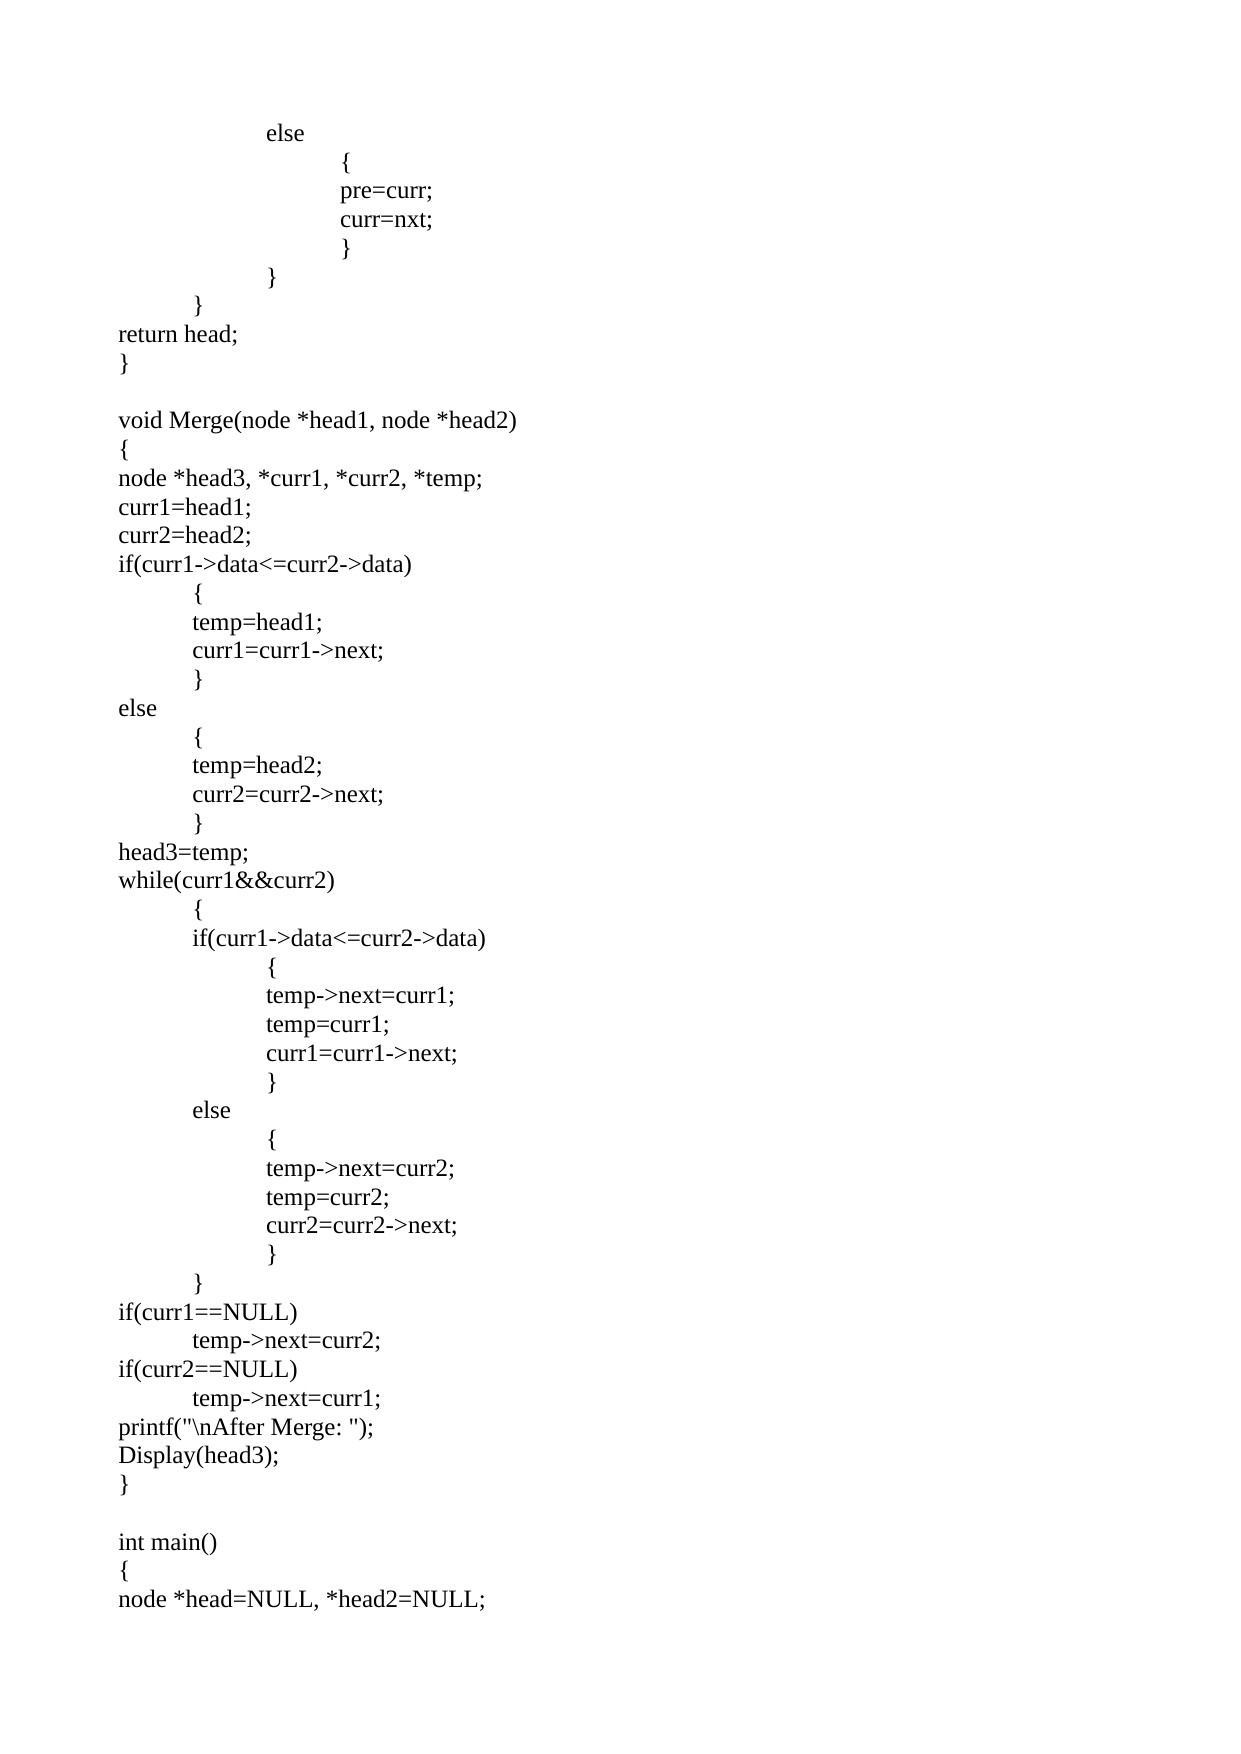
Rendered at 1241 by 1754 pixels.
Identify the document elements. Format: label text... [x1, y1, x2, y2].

text temp=head1; [118, 607, 1122, 636]
text temp->next=curr2; [118, 1153, 1122, 1182]
text { [118, 722, 1122, 751]
text else [118, 118, 1122, 147]
text Display(head3); [118, 1441, 1122, 1469]
text temp->next=curr1; [118, 981, 1122, 1009]
text return head; [118, 319, 1122, 348]
text while(curr1&&curr2) [118, 866, 1122, 894]
text temp=curr1; [118, 1009, 1122, 1038]
text { [118, 952, 1122, 981]
text } [118, 1067, 1122, 1096]
text int main() [118, 1527, 1122, 1556]
text } [118, 1469, 1122, 1498]
text } [118, 664, 1122, 693]
text pre=curr; [118, 176, 1122, 204]
text if(curr1->data<=curr2->data) [118, 549, 1122, 578]
text else [118, 1096, 1122, 1124]
text } [118, 348, 1122, 377]
text { [118, 578, 1122, 607]
text } [118, 233, 1122, 262]
text curr2=curr2->next; [118, 1211, 1122, 1239]
text node *head3, *curr1, *curr2, *temp; [118, 463, 1122, 492]
text if(curr2==NULL) [118, 1354, 1122, 1383]
text void Merge(node *head1, node *head2) [118, 406, 1122, 434]
text else [118, 693, 1122, 722]
text temp->next=curr2; [118, 1326, 1122, 1354]
text curr2=head2; [118, 521, 1122, 549]
text node *head=NULL, *head2=NULL; [118, 1584, 1122, 1613]
text } [118, 808, 1122, 837]
text curr1=head1; [118, 492, 1122, 521]
text head3=temp; [118, 837, 1122, 866]
text } [118, 1268, 1122, 1297]
text } [118, 291, 1122, 319]
text { [118, 147, 1122, 176]
text if(curr1->data<=curr2->data) [118, 923, 1122, 952]
text if(curr1==NULL) [118, 1297, 1122, 1326]
text curr1=curr1->next; [118, 636, 1122, 664]
text { [118, 894, 1122, 923]
text temp=head2; [118, 751, 1122, 779]
text { [118, 1124, 1122, 1153]
text { [118, 434, 1122, 463]
text temp->next=curr1; [118, 1383, 1122, 1412]
text curr1=curr1->next; [118, 1038, 1122, 1067]
text printf("\nAfter Merge: "); [118, 1412, 1122, 1441]
text curr=nxt; [118, 204, 1122, 233]
text } [118, 262, 1122, 291]
text temp=curr2; [118, 1182, 1122, 1211]
text curr2=curr2->next; [118, 779, 1122, 808]
text { [118, 1556, 1122, 1584]
text } [118, 1239, 1122, 1268]
